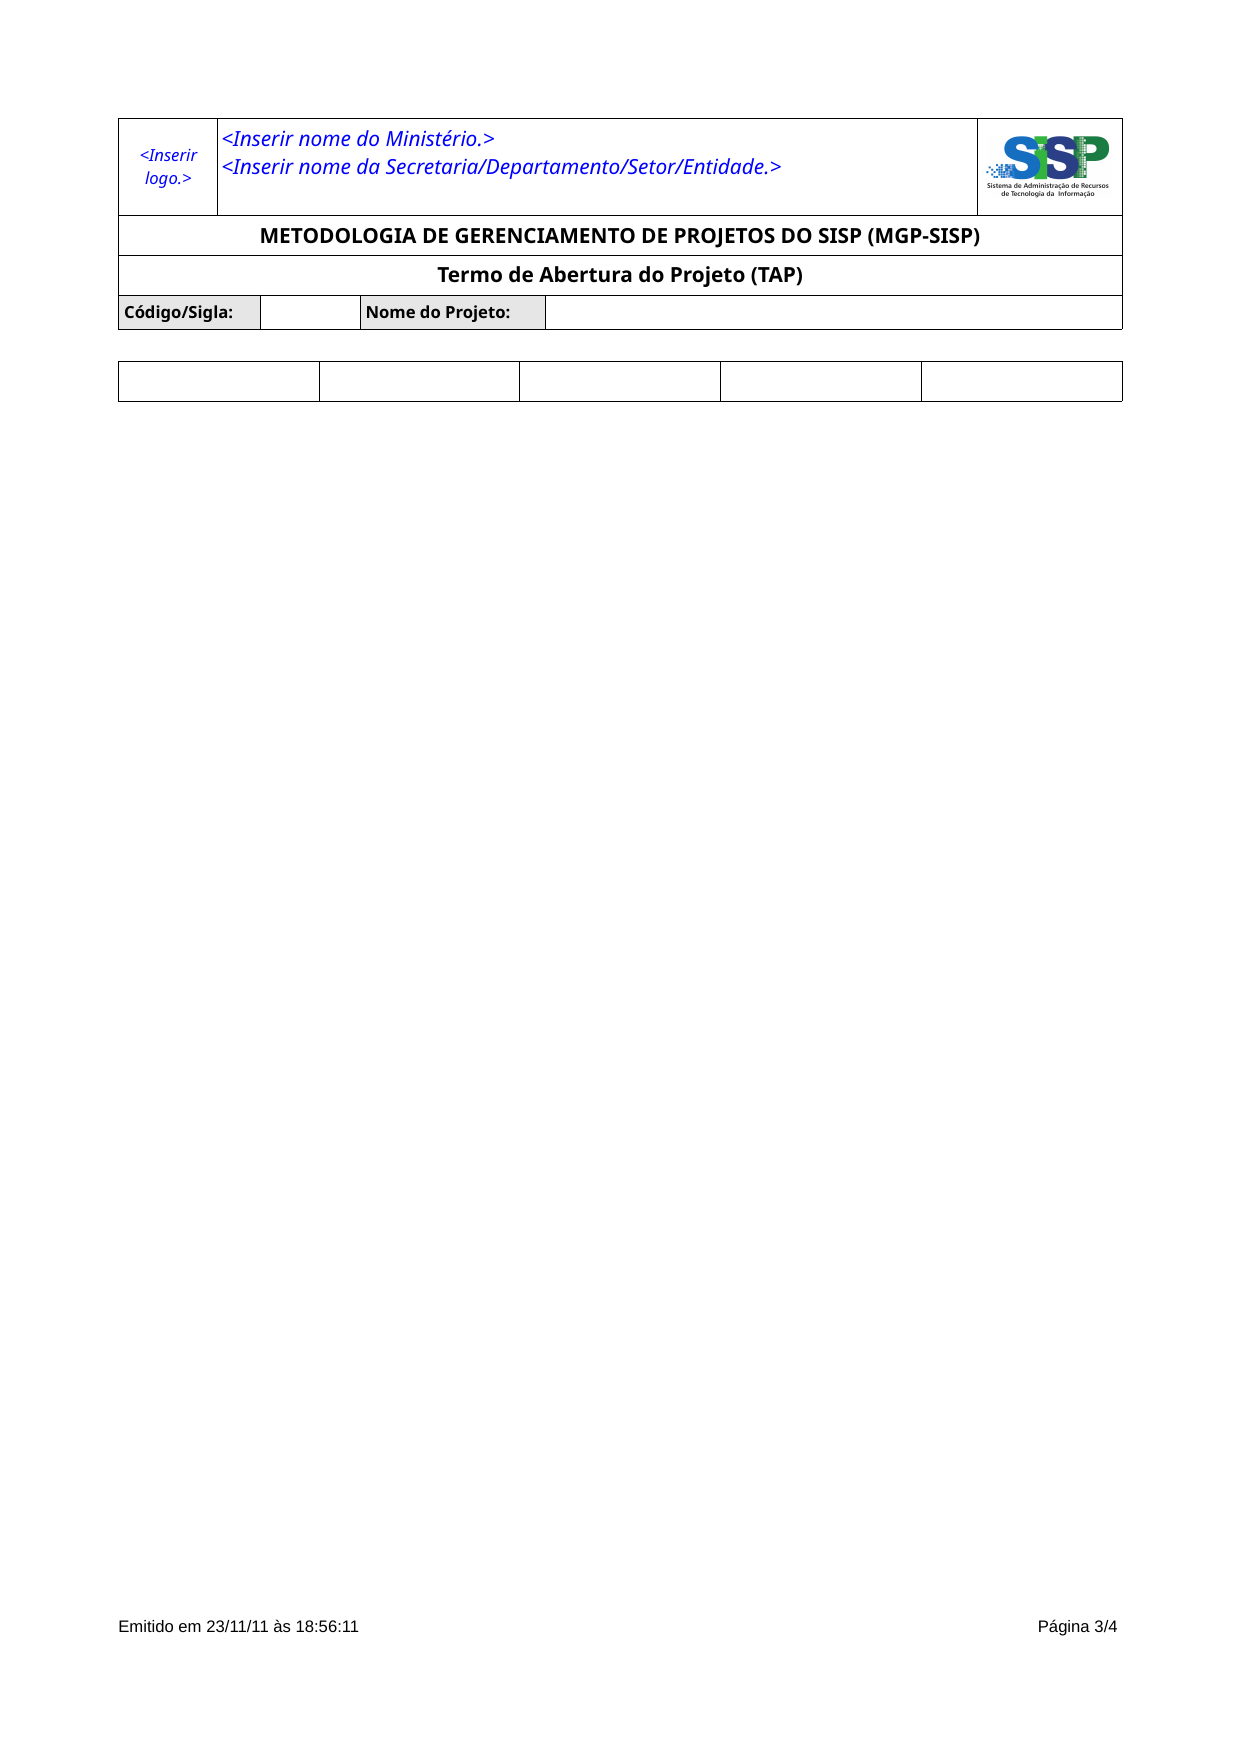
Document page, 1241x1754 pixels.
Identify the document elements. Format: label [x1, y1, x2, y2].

picture [986, 135, 1113, 198]
table_cell [320, 362, 519, 401]
table_cell [922, 362, 1122, 401]
table_cell [520, 362, 720, 401]
table_cell [119, 362, 319, 401]
table_cell [721, 362, 921, 401]
